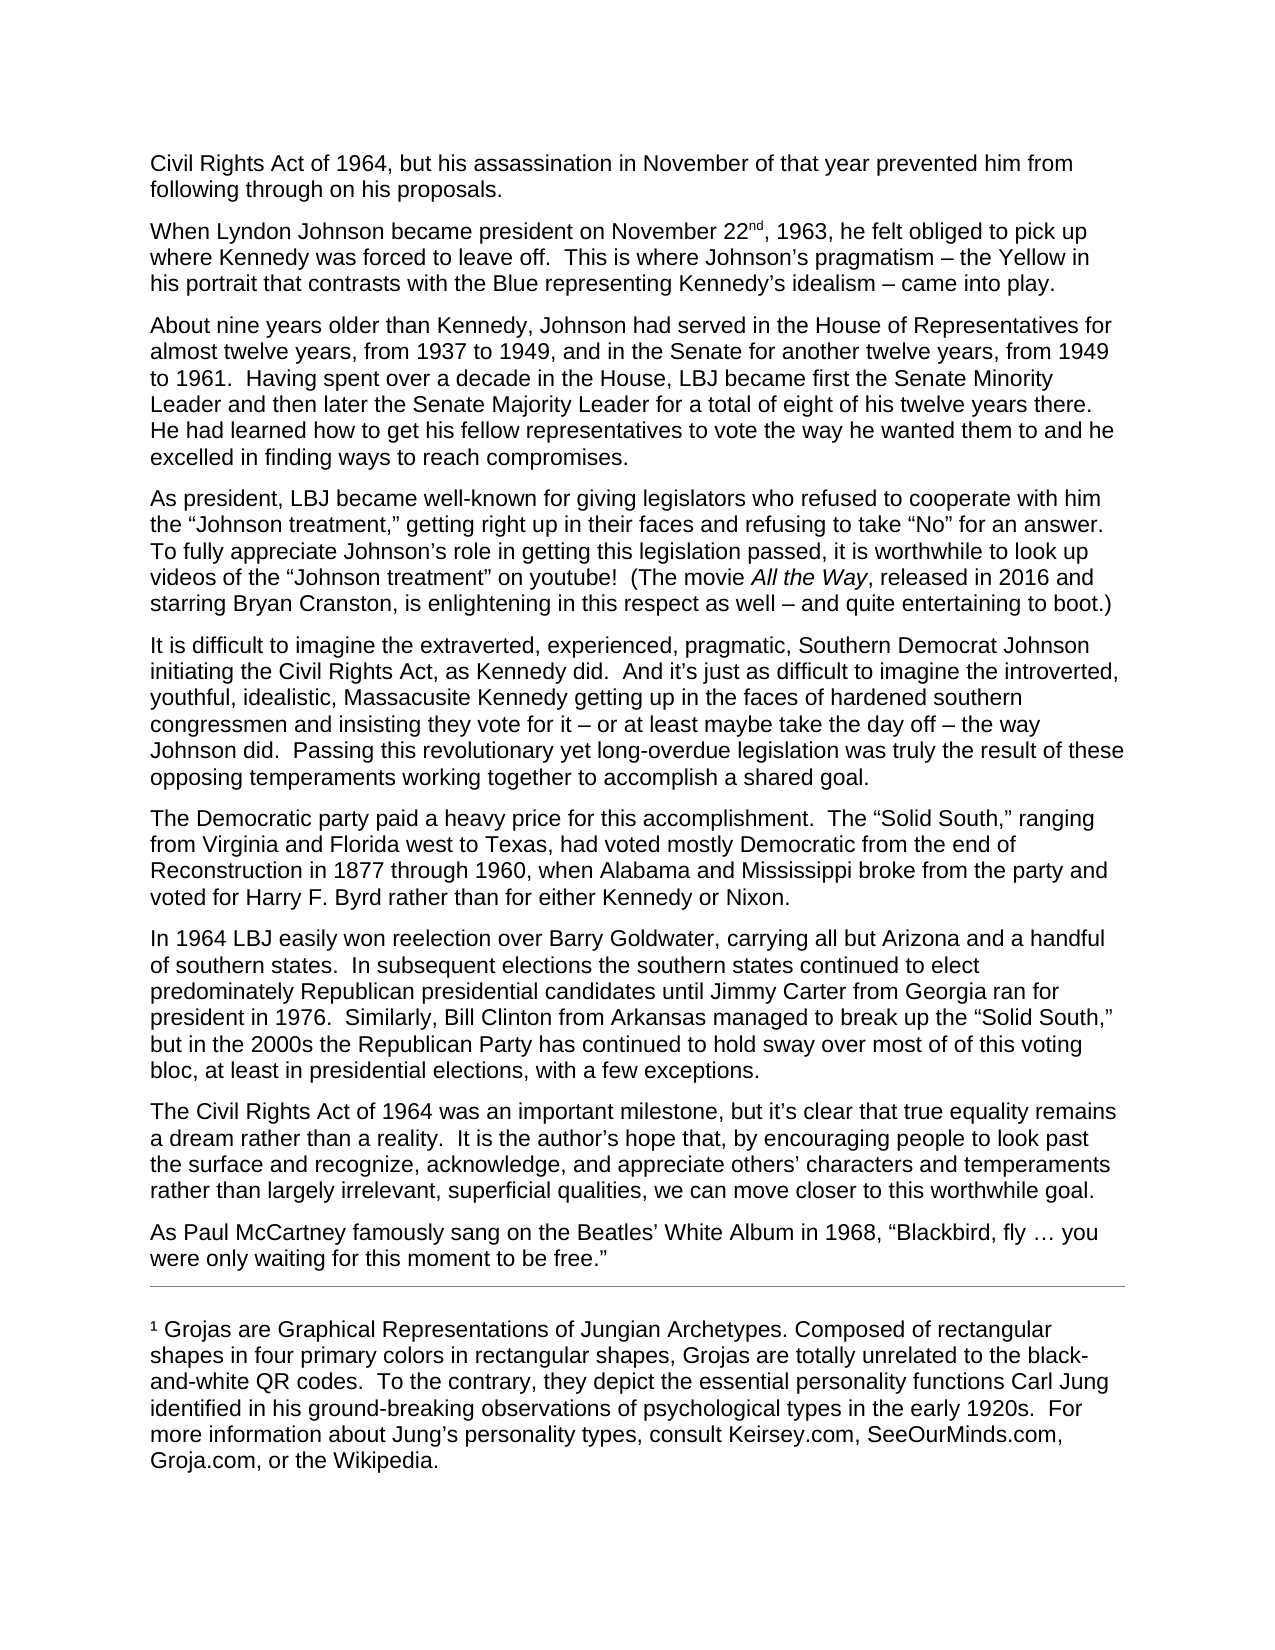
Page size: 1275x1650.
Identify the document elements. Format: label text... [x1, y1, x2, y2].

text Civil Rights Act of 1964, but his assassination in November of that year prevented him from following through on his proposals. [150, 150, 1125, 203]
text When Lyndon Johnson became president on November 22nd, 1963, he felt obliged to pick up where Kennedy was forced to leave off. This is where Johnson’s pragmatism – the Yellow in his portrait that contrasts with the Blue representing Kennedy’s idealism – came into play. [150, 218, 1125, 297]
text ¹ Grojas are Graphical Representations of Jungian Archetypes. Composed of rectangular shapes in four primary colors in rectangular shapes, Grojas are totally unrelated to the black-and-white QR codes. To the contrary, they depict the essential personality functions Carl Jung identified in his ground-breaking observations of psychological types in the early 1920s. For more information about Jung’s personality types, consult Keirsey.com, SeeOurMinds.com, Groja.com, or the Wikipedia. [150, 1316, 1125, 1474]
text As Paul McCartney famously sang on the Beatles’ White Album in 1968, “Blackbird, fly … you were only waiting for this moment to be free.” [150, 1219, 1125, 1271]
text As president, LBJ became well-known for giving legislators who refused to cooperate with him the “Johnson treatment,” getting right up in their faces and refusing to take “No” for an answer. To fully appreciate Johnson’s role in getting this legislation passed, it is worthwhile to look up videos of the “Johnson treatment” on youtube! (The movie All the Way, released in 2016 and starring Bryan Cranston, is enlightening in this respect as well – and quite entertaining to boot.) [150, 485, 1125, 617]
text It is difficult to imagine the extraverted, experienced, pragmatic, Southern Democrat Johnson initiating the Civil Rights Act, as Kennedy did. And it’s just as difficult to imagine the introverted, youthful, idealistic, Massacusite Kennedy getting up in the faces of hardened southern congressmen and insisting they vote for it – or at least maybe take the day off – the way Johnson did. Passing this revolutionary yet long-overdue legislation was truly the result of these opposing temperaments working together to accomplish a shared goal. [150, 632, 1125, 790]
text About nine years older than Kennedy, Johnson had served in the House of Representatives for almost twelve years, from 1937 to 1949, and in the Senate for another twelve years, from 1949 to 1961. Having spent over a decade in the House, LBJ became first the Senate Minority Leader and then later the Senate Majority Leader for a total of eight of his twelve years there. He had learned how to get his fellow representatives to vote the way he wanted them to and he excelled in finding ways to reach compromises. [150, 312, 1125, 470]
text In 1964 LBJ easily won reelection over Barry Goldwater, carrying all but Arizona and a handful of southern states. In subsequent elections the southern states continued to elect predominately Republican presidential candidates until Jimmy Carter from Georgia ran for president in 1976. Similarly, Bill Clinton from Arkansas managed to break up the “Solid South,” but in the 2000s the Republican Party has continued to hold sway over most of of this voting bloc, at least in presidential elections, with a few exceptions. [150, 925, 1125, 1083]
text The Democratic party paid a heavy price for this accomplishment. The “Solid South,” ranging from Virginia and Florida west to Texas, had voted mostly Democratic from the end of Reconstruction in 1877 through 1960, when Alabama and Mississippi broke from the party and voted for Harry F. Byrd rather than for either Kennedy or Nixon. [150, 805, 1125, 910]
text The Civil Rights Act of 1964 was an important milestone, but it’s clear that true equality remains a dream rather than a reality. It is the author’s hope that, by encouraging people to look past the surface and recognize, acknowledge, and appreciate others’ characters and temperaments rather than largely irrelevant, superficial qualities, we can move closer to this worthwhile goal. [150, 1098, 1125, 1204]
